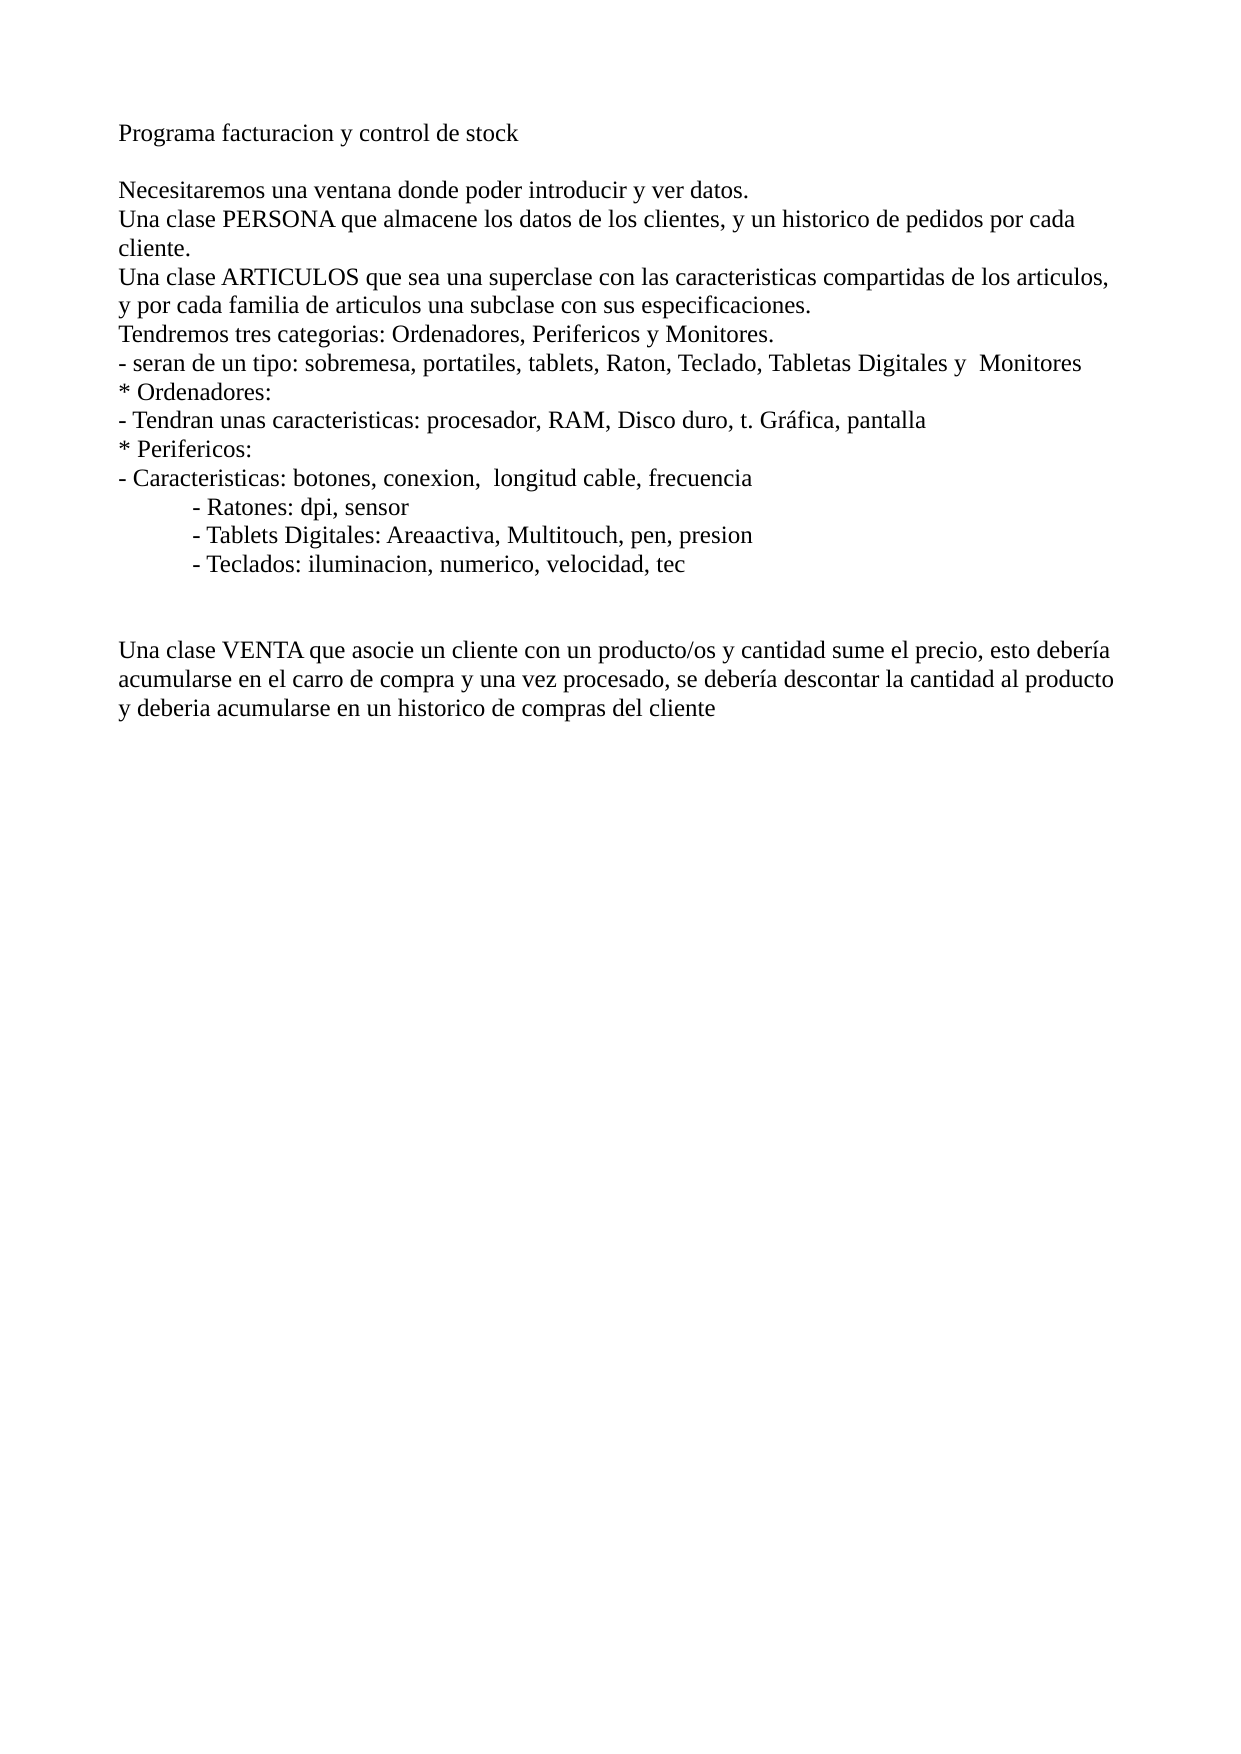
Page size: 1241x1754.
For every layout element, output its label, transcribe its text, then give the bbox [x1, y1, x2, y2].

text - Tablets Digitales: Areaactiva, Multitouch, pen, presion [118, 521, 1122, 549]
text Tendremos tres categorias: Ordenadores, Perifericos y Monitores. [118, 319, 1122, 348]
text * Ordenadores: [118, 377, 1122, 406]
text Necesitaremos una ventana donde poder introducir y ver datos. [118, 176, 1122, 204]
text * Perifericos: [118, 434, 1122, 463]
text - seran de un tipo: sobremesa, portatiles, tablets, Raton, Teclado, Tabletas Digitales y Monitores [118, 348, 1122, 377]
text Una clase VENTA que asocie un cliente con un producto/os y cantidad sume el precio, esto debería acumularse en el carro de compra y una vez procesado, se debería descontar la cantidad al producto y deberia acumularse en un historico de compras del cliente [118, 636, 1122, 722]
text Programa facturacion y control de stock [118, 118, 1122, 147]
text - Teclados: iluminacion, numerico, velocidad, tec [118, 549, 1122, 578]
text - Ratones: dpi, sensor [118, 492, 1122, 521]
text Una clase PERSONA que almacene los datos de los clientes, y un historico de pedidos por cada cliente. [118, 204, 1122, 262]
text Una clase ARTICULOS que sea una superclase con las caracteristicas compartidas de los articulos, y por cada familia de articulos una subclase con sus especificaciones. [118, 262, 1122, 319]
text - Caracteristicas: botones, conexion, longitud cable, frecuencia [118, 463, 1122, 492]
text - Tendran unas caracteristicas: procesador, RAM, Disco duro, t. Gráfica, pantalla [118, 406, 1122, 434]
